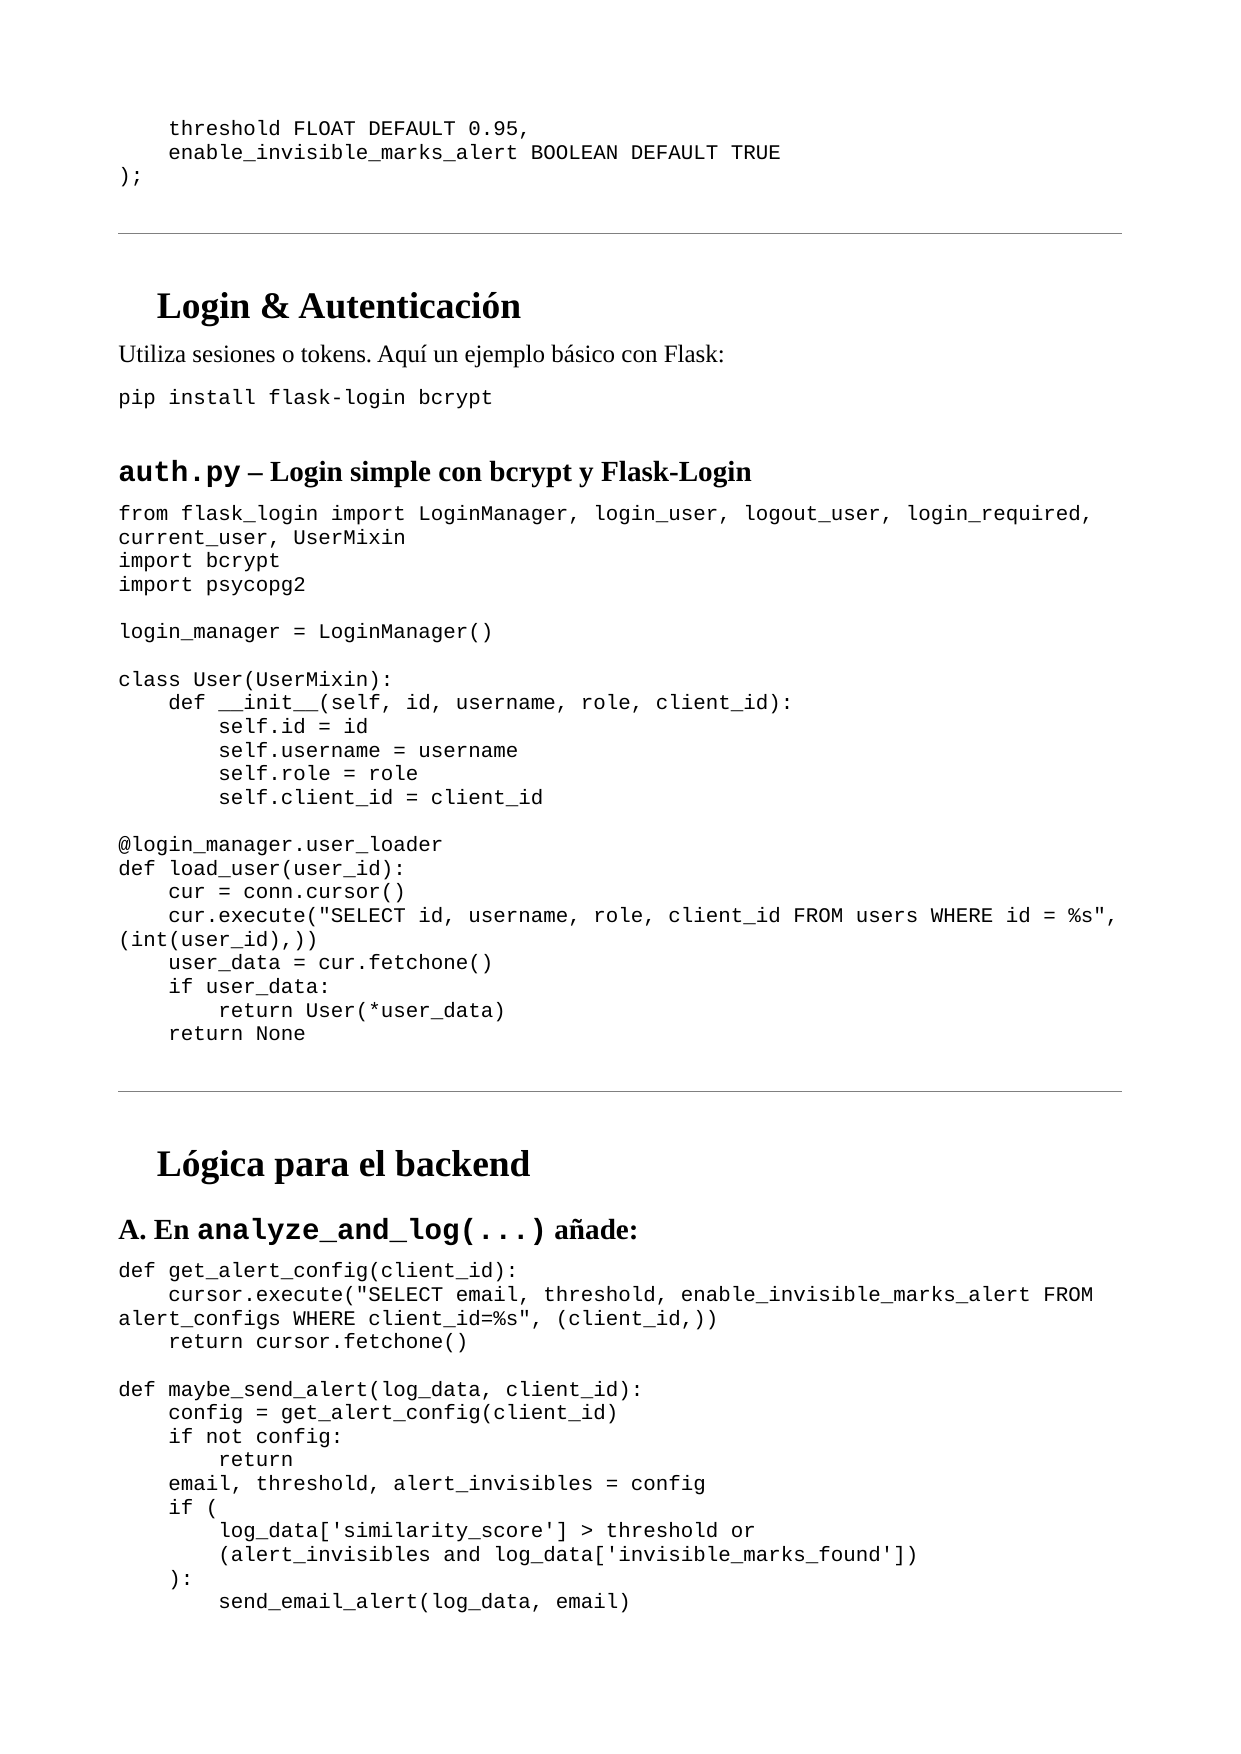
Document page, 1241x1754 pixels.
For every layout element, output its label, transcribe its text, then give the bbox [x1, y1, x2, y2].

text pip install flask-login bcrypt [118, 387, 1122, 411]
text threshold FLOAT DEFAULT 0.95, [118, 118, 1122, 142]
text send_email_alert(log_data, email) [118, 1591, 1122, 1615]
text self.id = id [118, 716, 1122, 739]
text cur = conn.cursor() [118, 881, 1122, 905]
text @login_manager.user_loader [118, 834, 1122, 858]
text def get_alert_config(client_id): [118, 1260, 1122, 1284]
text self.client_id = client_id [118, 787, 1122, 811]
text return cursor.fetchone() [118, 1331, 1122, 1355]
text def load_user(user_id): [118, 858, 1122, 881]
text ); [118, 165, 1122, 189]
text enable_invisible_marks_alert BOOLEAN DEFAULT TRUE [118, 142, 1122, 165]
text email, threshold, alert_invisibles = config [118, 1473, 1122, 1497]
text if not config: [118, 1426, 1122, 1449]
text log_data['similarity_score'] > threshold or [118, 1520, 1122, 1544]
text import psycopg2 [118, 574, 1122, 598]
text (alert_invisibles and log_data['invisible_marks_found']) [118, 1544, 1122, 1568]
text ): [118, 1568, 1122, 1591]
text user_data = cur.fetchone() [118, 952, 1122, 976]
subtitle A. En analyze_and_log(...) añade: [118, 1212, 1122, 1248]
text login_manager = LoginManager() [118, 621, 1122, 645]
text self.username = username [118, 739, 1122, 763]
text class User(UserMixin): [118, 669, 1122, 692]
text def maybe_send_alert(log_data, client_id): [118, 1378, 1122, 1402]
text return [118, 1449, 1122, 1473]
text def __init__(self, id, username, role, client_id): [118, 692, 1122, 716]
text if ( [118, 1497, 1122, 1520]
text config = get_alert_config(client_id) [118, 1402, 1122, 1426]
text return User(*user_data) [118, 1000, 1122, 1023]
subtitle 🧠 Lógica para el backend [118, 1142, 1122, 1185]
text return None [118, 1023, 1122, 1047]
text cursor.execute("SELECT email, threshold, enable_invisible_marks_alert FROM alert_configs WHERE client_id=%s", (client_id,)) [118, 1284, 1122, 1331]
text cur.execute("SELECT id, username, role, client_id FROM users WHERE id = %s", (int(user_id),)) [118, 905, 1122, 952]
text from flask_login import LoginManager, login_user, logout_user, login_required, current_user, UserMixin [118, 503, 1122, 550]
text Utiliza sesiones o tokens. Aquí un ejemplo básico con Flask: [118, 339, 1122, 368]
subtitle auth.py – Login simple con bcrypt y Flask-Login [118, 454, 1122, 491]
text import bcrypt [118, 550, 1122, 574]
text if user_data: [118, 976, 1122, 1000]
text self.role = role [118, 763, 1122, 787]
subtitle 🔐 Login & Autenticación [118, 284, 1122, 327]
